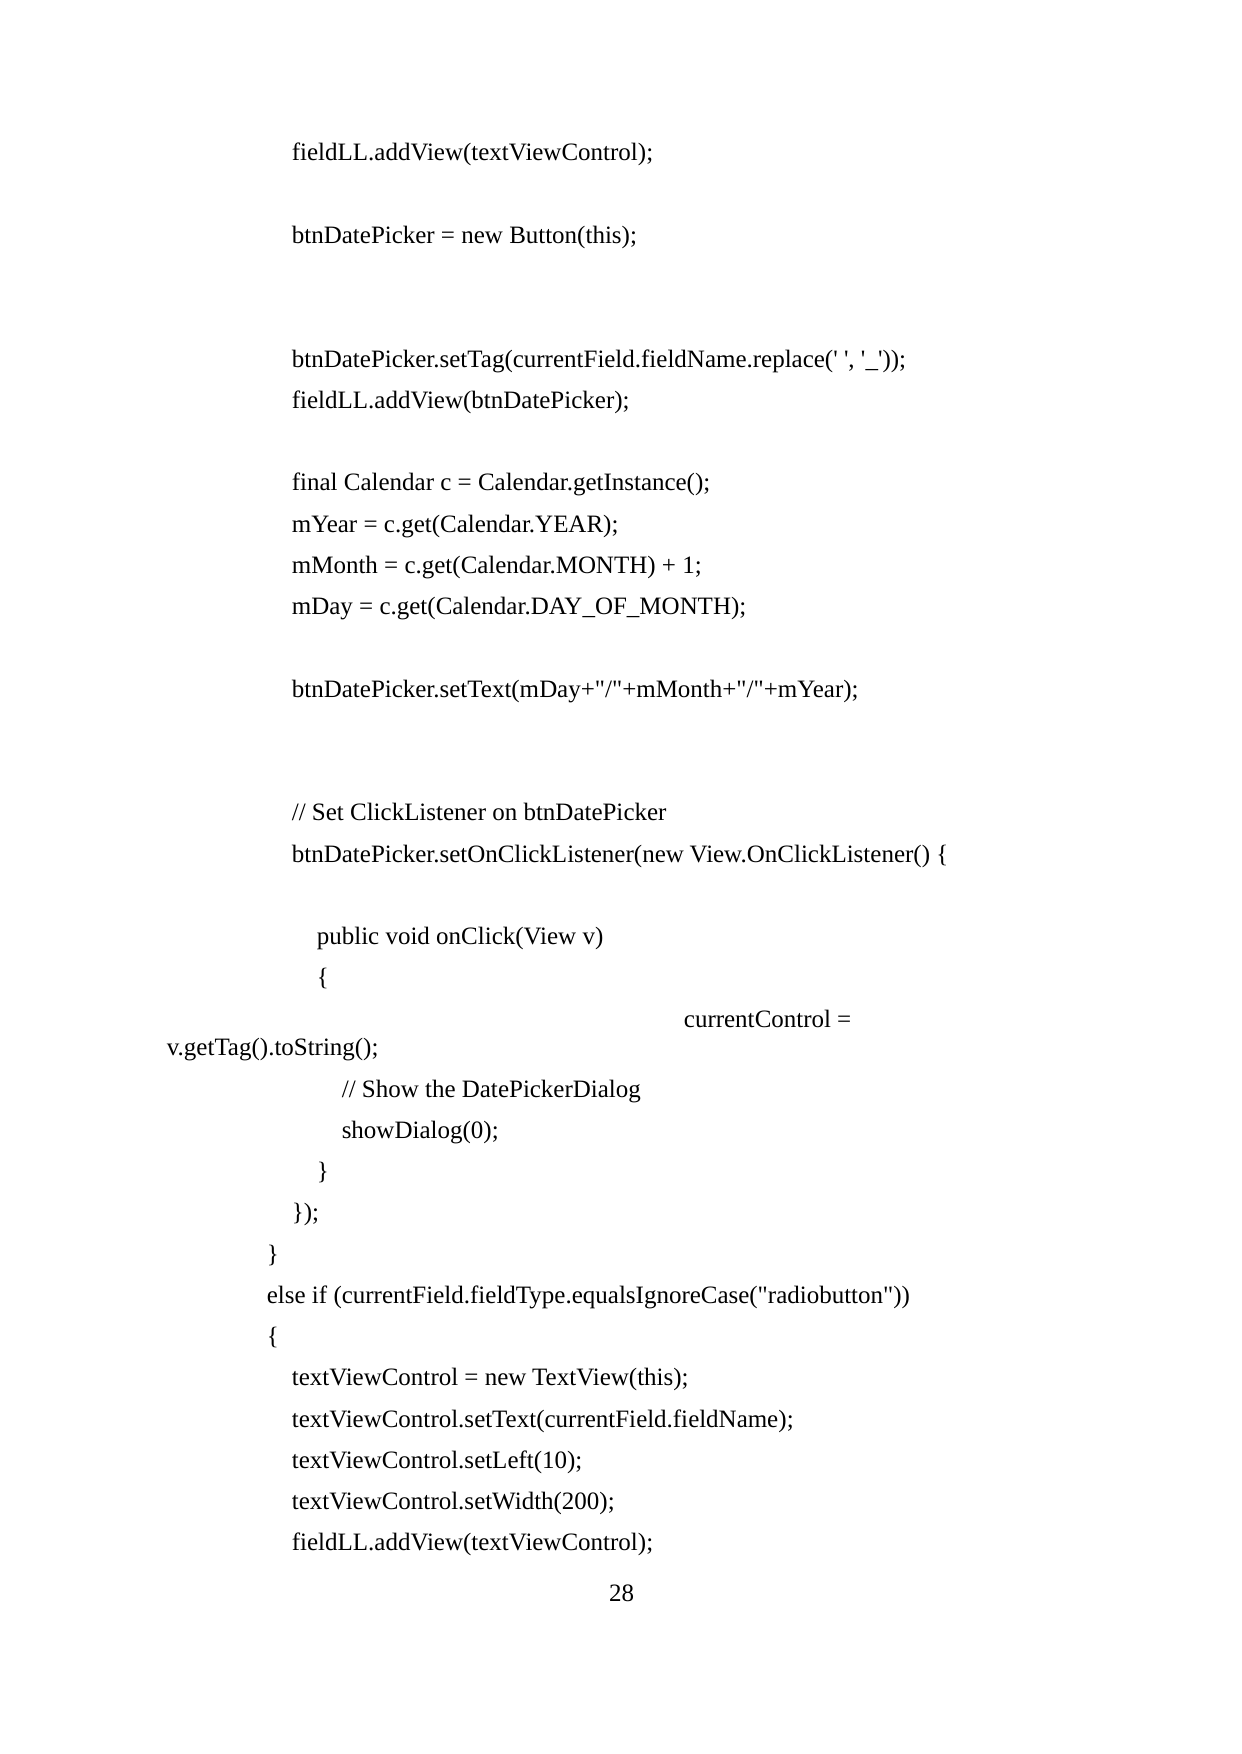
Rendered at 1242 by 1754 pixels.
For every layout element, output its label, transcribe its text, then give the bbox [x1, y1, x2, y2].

text textViewControl.setText(currentField.fieldName); [167, 1404, 1067, 1432]
text btnDatePicker.setOnClickListener(new View.OnClickListener() { [167, 839, 1067, 867]
text mMonth = c.get(Calendar.MONTH) + 1; [167, 550, 1067, 579]
text fieldLL.addView(btnDatePicker); [167, 385, 1067, 414]
text } [167, 1156, 1067, 1185]
text // Show the DatePickerDialog [167, 1074, 1067, 1102]
text }); [167, 1197, 1067, 1226]
text { [167, 962, 1067, 991]
text btnDatePicker = new Button(this); [167, 220, 1067, 249]
text else if (currentField.fieldType.equalsIgnoreCase("radiobutton")) [167, 1280, 1067, 1309]
text btnDatePicker.setText(mDay+"/"+mMonth+"/"+mYear); [167, 674, 1067, 702]
text mYear = c.get(Calendar.YEAR); [167, 509, 1067, 537]
text public void onClick(View v) [167, 921, 1067, 950]
text textViewControl.setWidth(200); [167, 1486, 1067, 1515]
text showDialog(0); [167, 1115, 1067, 1144]
text btnDatePicker.setTag(currentField.fieldName.replace(' ', '_')); [167, 344, 1067, 372]
text textViewControl = new TextView(this); [167, 1362, 1067, 1391]
text mDay = c.get(Calendar.DAY_OF_MONTH); [167, 591, 1067, 620]
text textViewControl.setLeft(10); [167, 1445, 1067, 1474]
text // Set ClickListener on btnDatePicker [167, 797, 1067, 826]
text final Calendar c = Calendar.getInstance(); [167, 467, 1067, 496]
text fieldLL.addView(textViewControl); [167, 137, 1067, 166]
text { [167, 1321, 1067, 1350]
text } [167, 1239, 1067, 1267]
text fieldLL.addView(textViewControl); [167, 1527, 1067, 1556]
text currentControl = v.getTag().toString(); [167, 1004, 1067, 1061]
